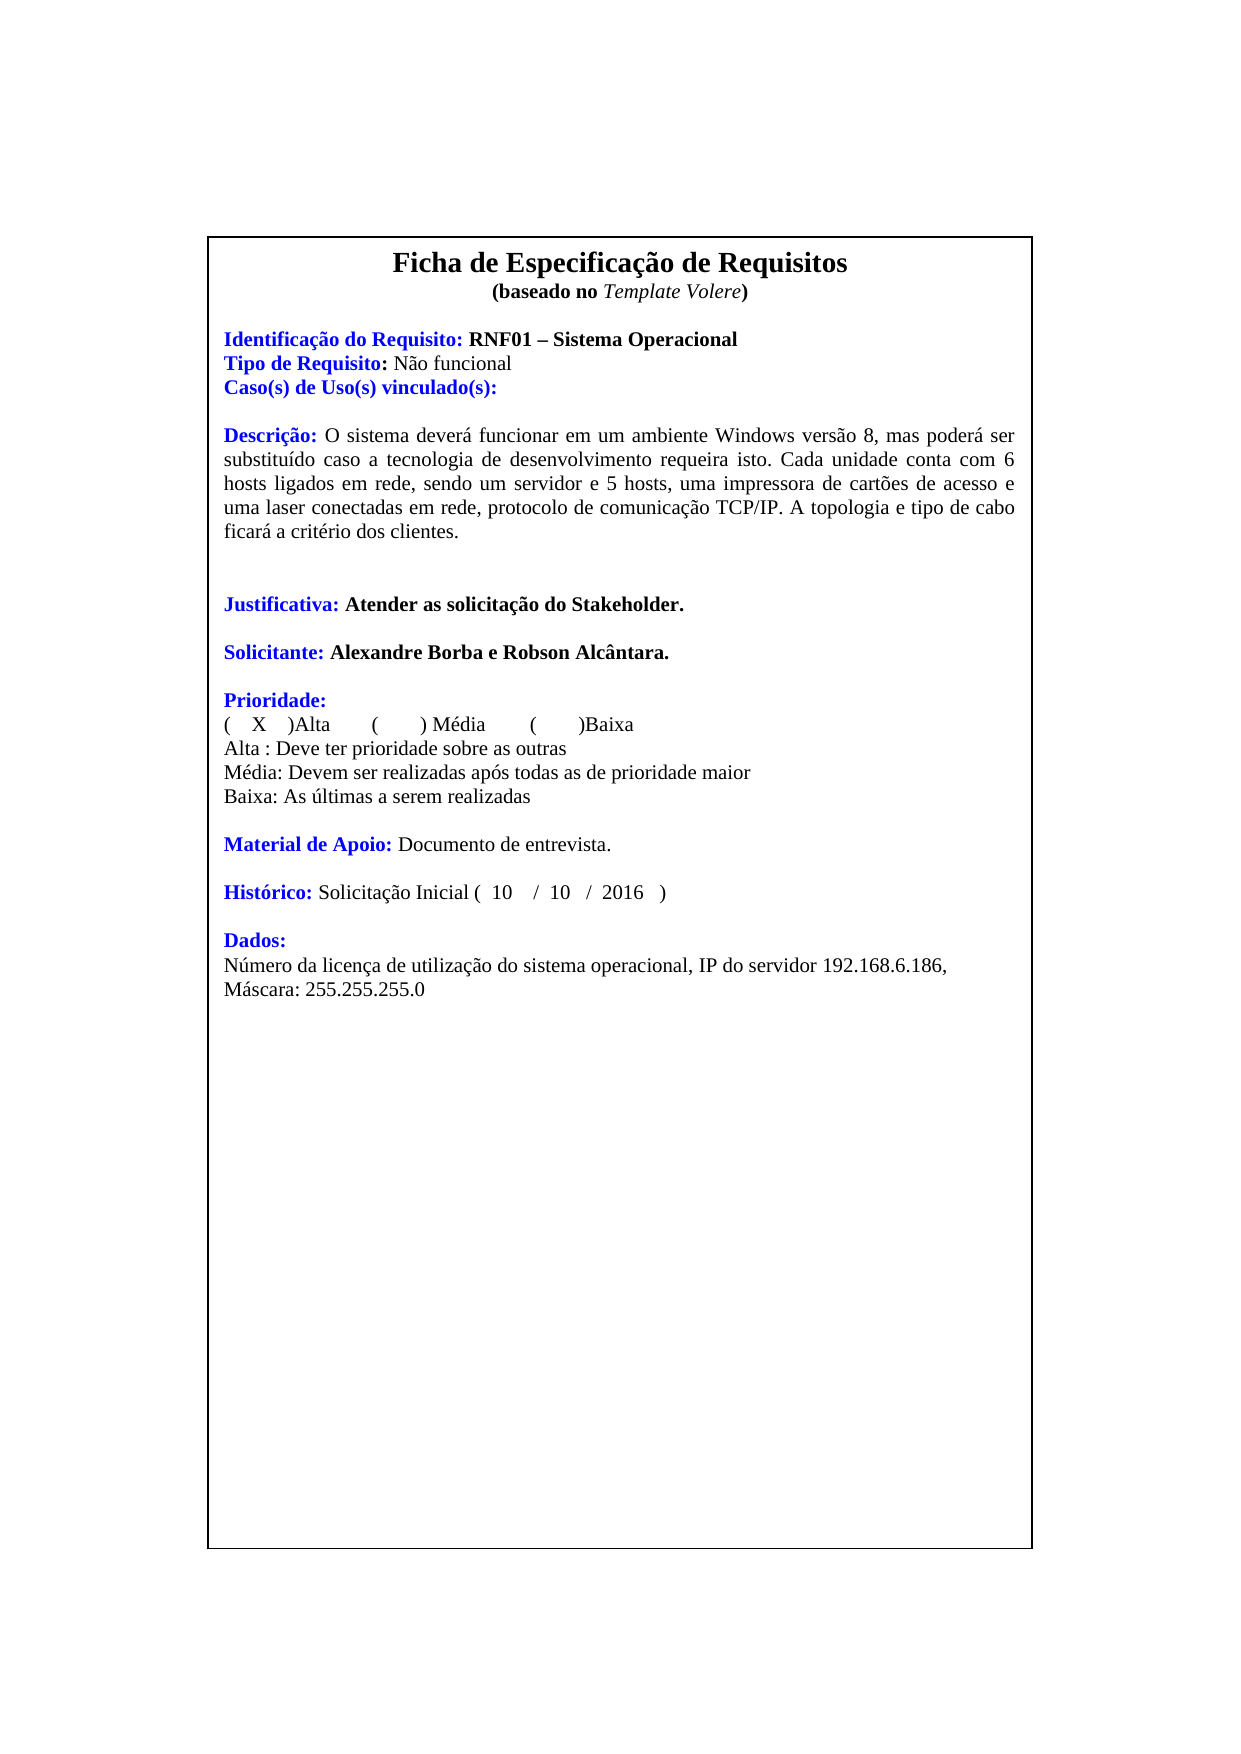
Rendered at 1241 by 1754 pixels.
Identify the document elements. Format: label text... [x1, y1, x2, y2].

text Material de Apoio: Documento de entrevista. [224, 832, 1016, 856]
text Ficha de Especificação de Requisitos [224, 245, 1016, 279]
text Descrição: O sistema deverá funcionar em um ambiente Windows versão 8, mas poderá ser substituído caso a tecnologia de desenvolvimento requeira isto. Cada unidade conta com 6 hosts ligados em rede, sendo um servidor e 5 hosts, uma impressora de cartões de acesso e uma laser conectadas em rede, protocolo de comunicação TCP/IP. A topologia e tipo de cabo ficará a critério dos clientes. [224, 423, 1016, 543]
text Justificativa: Atender as solicitação do Stakeholder. [224, 592, 1016, 616]
text Solicitante: Alexandre Borba e Robson Alcântara. [224, 640, 1016, 664]
text Histórico: Solicitação Inicial ( 10 / 10 / 2016 ) [224, 880, 1016, 904]
text Tipo de Requisito: Não funcional [224, 351, 1016, 375]
text Média: Devem ser realizadas após todas as de prioridade maior [224, 760, 1016, 784]
text Caso(s) de Uso(s) vinculado(s): [224, 375, 1016, 399]
text Número da licença de utilização do sistema operacional, IP do servidor 192.168.6.186, Máscara: 255.255.255.0 [224, 952, 1016, 1001]
text Prioridade: [224, 688, 1016, 712]
text Alta : Deve ter prioridade sobre as outras [224, 736, 1016, 760]
text Baixa: As últimas a serem realizadas [224, 784, 1016, 808]
text Dados: [224, 928, 1016, 952]
text Identificação do Requisito: RNF01 – Sistema Operacional [224, 327, 1016, 351]
text (baseado no Template Volere) [224, 279, 1016, 303]
text ( X )Alta ( ) Média ( )Baixa [224, 712, 1016, 736]
